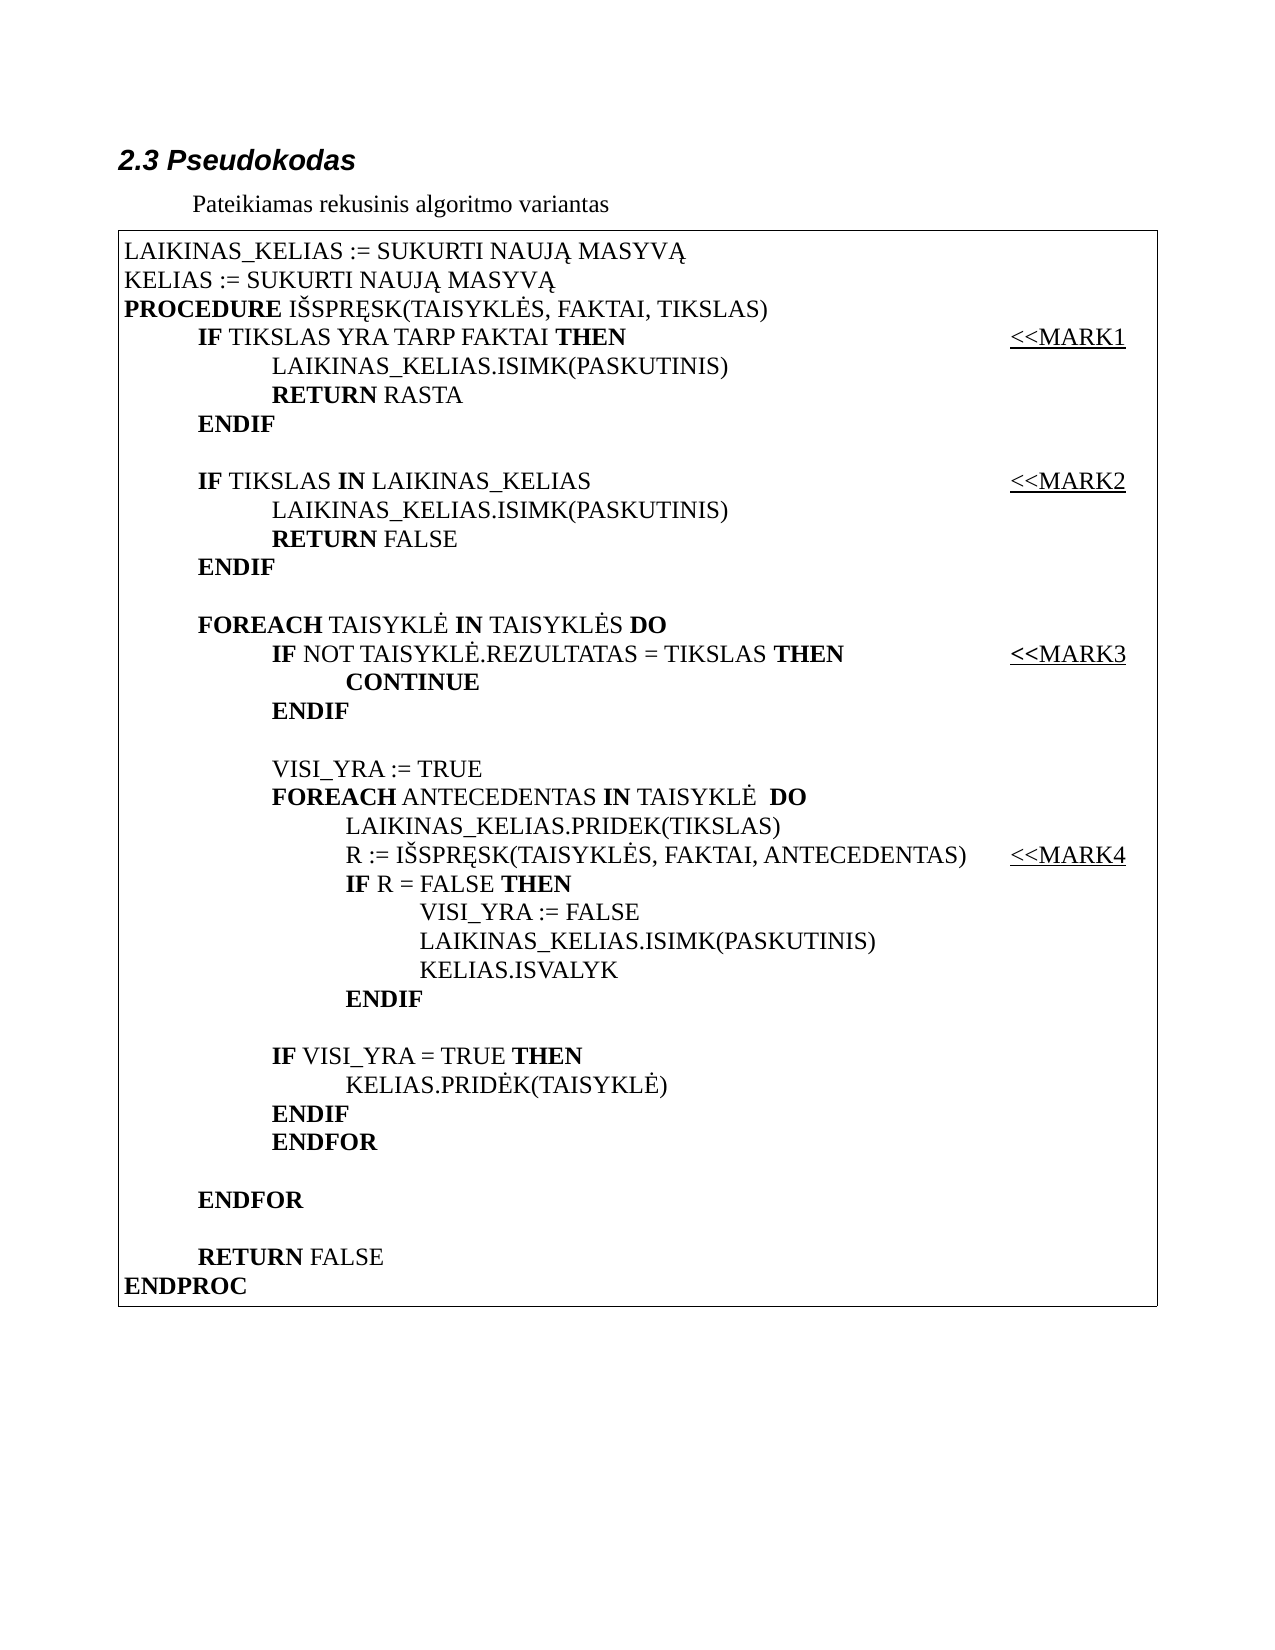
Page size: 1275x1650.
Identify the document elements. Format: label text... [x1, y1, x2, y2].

subtitle 2.3 Pseudokodas [118, 143, 1157, 177]
text Pateikiamas rekusinis algoritmo variantas [118, 189, 1157, 218]
table_header LAIKINAS_KELIAS := SUKURTI NAUJĄ MASYVĄ KELIAS := SUKURTI NAUJĄ MASYVĄ PROCEDURE IŠSPRĘSK(TAISYKLĖS, FAKTAI, TIKSLAS) IF TIKSLAS YRA TARP FAKTAI THEN <<MARK1 LAIKINAS_KELIAS.ISIMK(PASKUTINIS) RETURN RASTA ENDIF IF TIKSLAS IN LAIKINAS_KELIAS <<MARK2 LAIKINAS_KELIAS.ISIMK(PASKUTINIS) RETURN FALSE ENDIF FOREACH TAISYKLĖ IN TAISYKLĖS DO IF NOT TAISYKLĖ.REZULTATAS = TIKSLAS THEN <<MARK3 CONTINUE ENDIF VISI_YRA := TRUE FOREACH ANTECEDENTAS IN TAISYKLĖ DO LAIKINAS_KELIAS.PRIDEK(TIKSLAS) R := IŠSPRĘSK(TAISYKLĖS, FAKTAI, ANTECEDENTAS) <<MARK4 IF R = FALSE THEN VISI_YRA := FALSE LAIKINAS_KELIAS.ISIMK(PASKUTINIS) KELIAS.ISVALYK ENDIF IF VISI_YRA = TRUE THEN KELIAS.PRIDĖK(TAISYKLĖ) ENDIF ENDFOR ENDFOR RETURN FALSE ENDPROC [119, 231, 1157, 1306]
